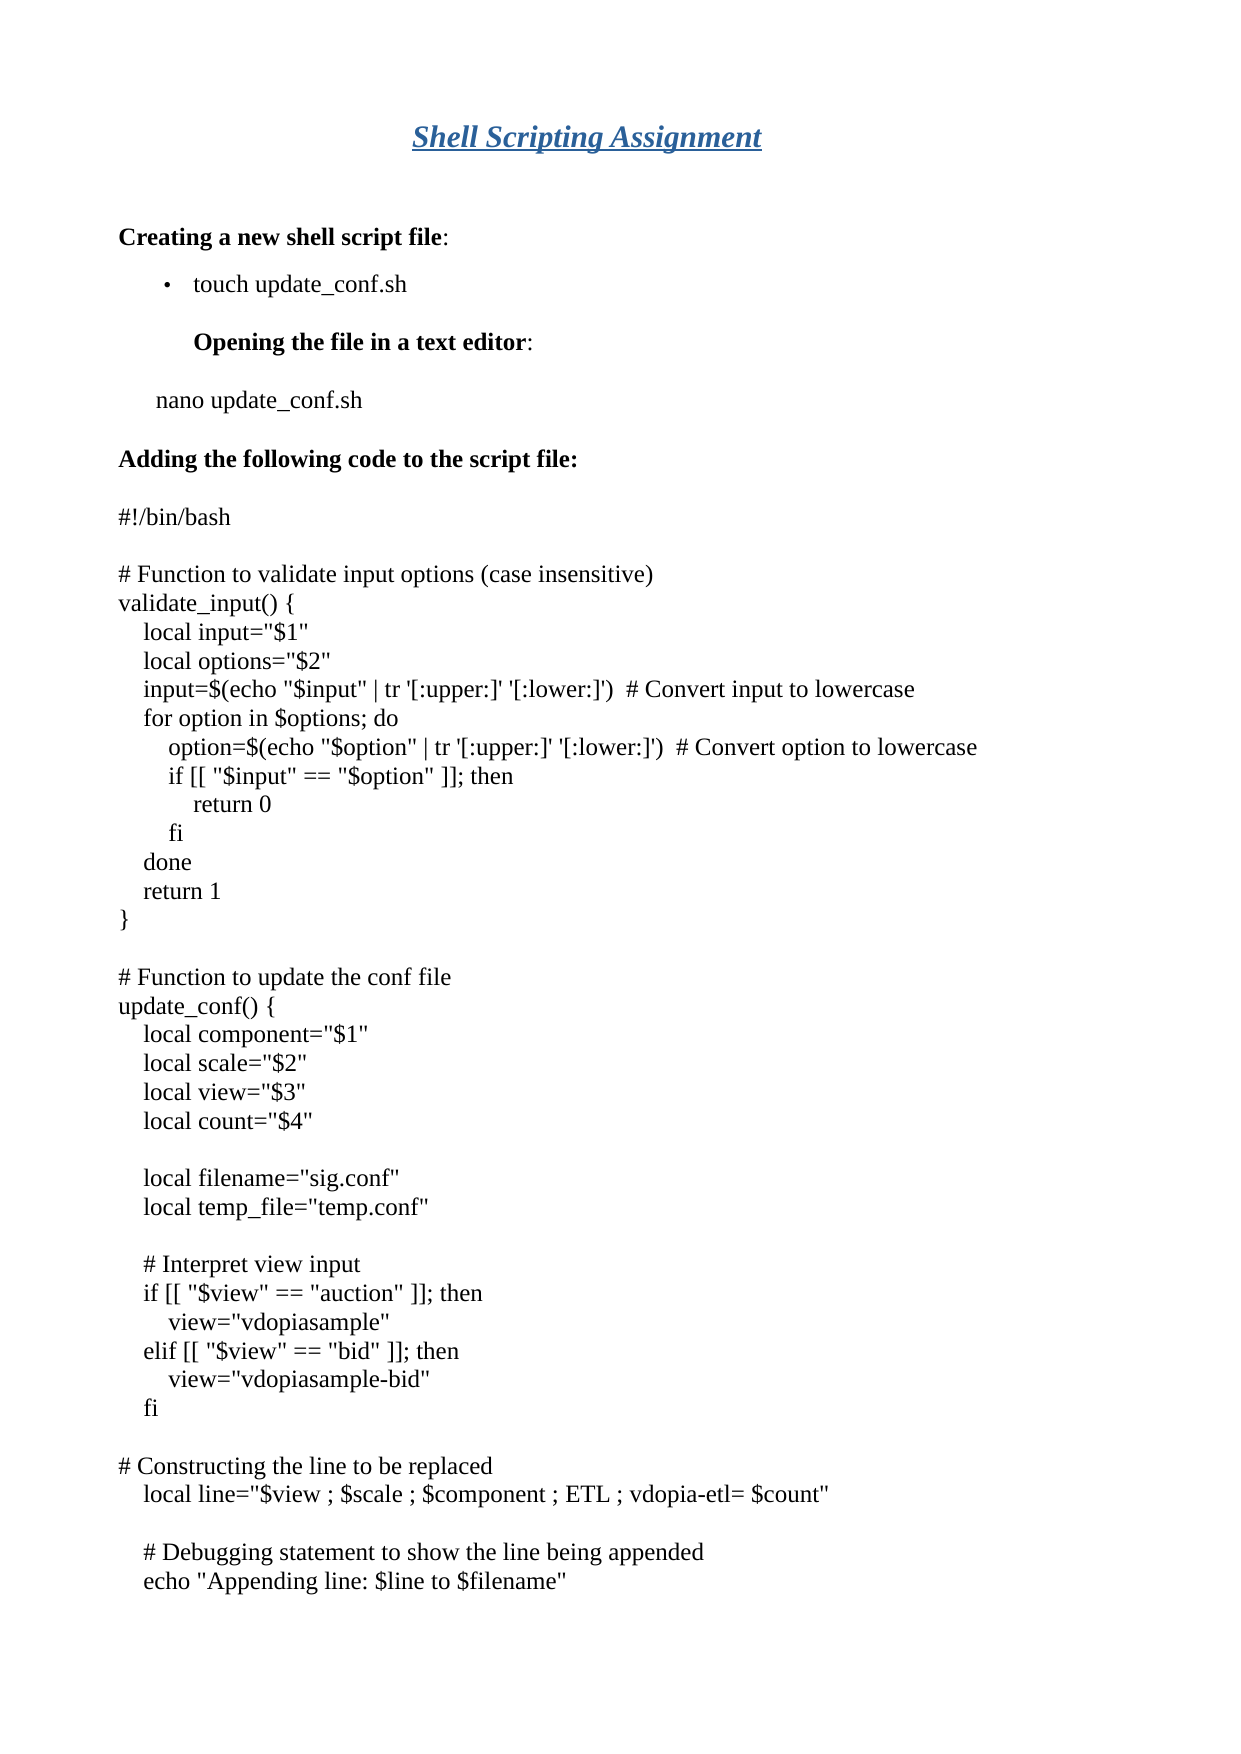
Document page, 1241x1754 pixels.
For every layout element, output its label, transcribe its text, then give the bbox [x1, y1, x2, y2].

text if [[ "$input" == "$option" ]]; then [118, 761, 1122, 789]
text update_conf() { [118, 991, 1122, 1019]
text nano update_conf.sh [118, 386, 1122, 414]
text local temp_file="temp.conf" [118, 1192, 1122, 1221]
text Creating a new shell script file: [118, 222, 1122, 250]
text local input="$1" [118, 617, 1122, 646]
text } [118, 904, 1122, 933]
text local scale="$2" [118, 1048, 1122, 1077]
list Opening the file in a text editor: [164, 327, 1122, 356]
text # Function to update the conf file [118, 962, 1122, 991]
text # Constructing the line to be replaced [118, 1451, 1122, 1479]
text view="vdopiasample-bid" [118, 1364, 1122, 1393]
text done [118, 847, 1122, 876]
text input=$(echo "$input" | tr '[:upper:]' '[:lower:]') # Convert input to lowercase [118, 674, 1122, 703]
text return 0 [118, 789, 1122, 818]
text echo "Appending line: $line to $filename" [118, 1566, 1122, 1594]
text local view="$3" [118, 1077, 1122, 1106]
text Shell Scripting Assignment [118, 118, 1122, 154]
list touch update_conf.sh [164, 269, 1122, 298]
text local component="$1" [118, 1019, 1122, 1048]
text local line="$view ; $scale ; $component ; ETL ; vdopia-etl= $count" [118, 1479, 1122, 1508]
text #!/bin/bash [118, 502, 1122, 531]
text local count="$4" [118, 1106, 1122, 1134]
text local filename="sig.conf" [118, 1163, 1122, 1192]
text fi [118, 1393, 1122, 1422]
text return 1 [118, 876, 1122, 904]
text # Debugging statement to show the line being appended [118, 1537, 1122, 1566]
text elif [[ "$view" == "bid" ]]; then [118, 1336, 1122, 1364]
text option=$(echo "$option" | tr '[:upper:]' '[:lower:]') # Convert option to lowercase [118, 732, 1122, 761]
text # Interpret view input [118, 1249, 1122, 1278]
text Adding the following code to the script file: [118, 444, 1122, 473]
text view="vdopiasample" [118, 1307, 1122, 1336]
text validate_input() { [118, 588, 1122, 617]
text # Function to validate input options (case insensitive) [118, 559, 1122, 588]
text if [[ "$view" == "auction" ]]; then [118, 1278, 1122, 1307]
text fi [118, 818, 1122, 847]
text local options="$2" [118, 646, 1122, 674]
text for option in $options; do [118, 703, 1122, 732]
